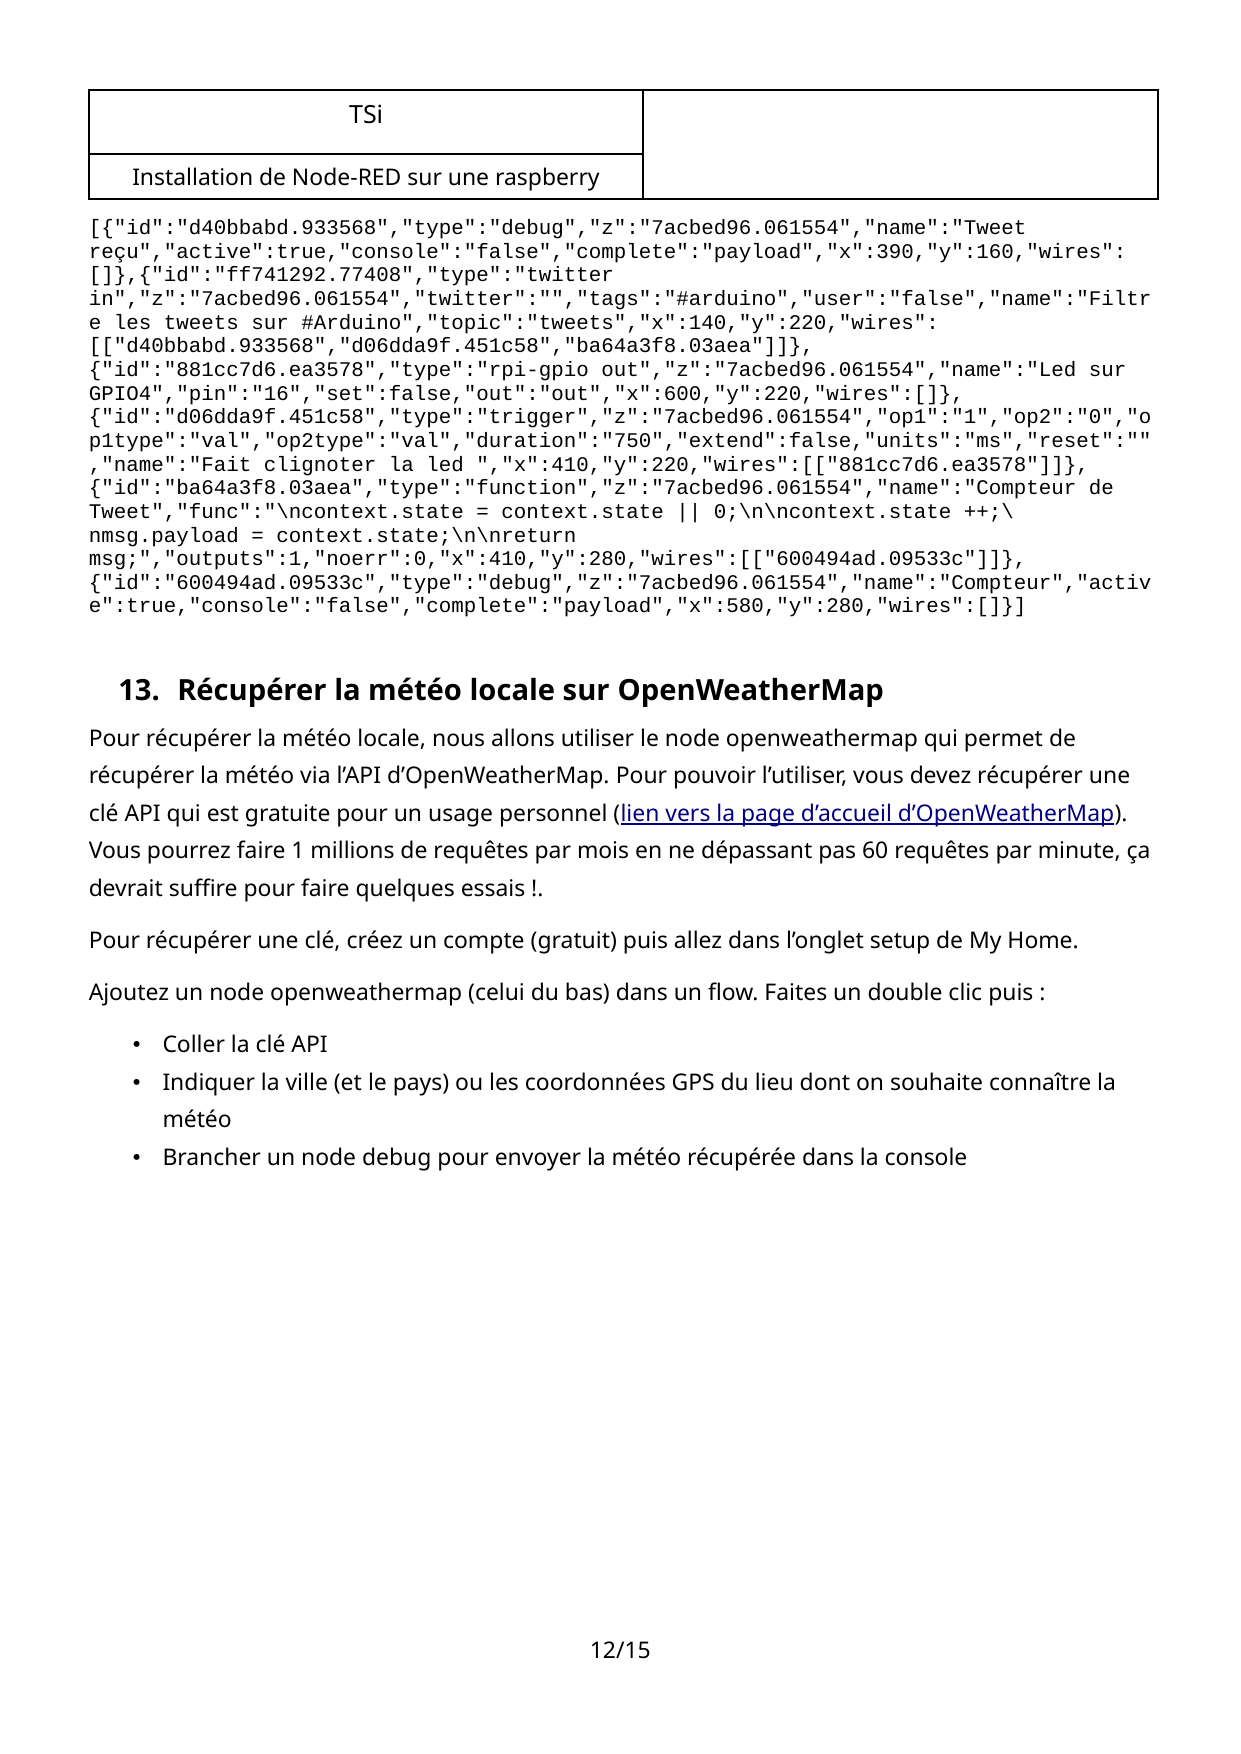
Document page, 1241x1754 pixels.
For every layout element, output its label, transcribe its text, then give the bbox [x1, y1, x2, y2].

list Coller la clé API [133, 1028, 1152, 1059]
subtitle Récupérer la météo locale sur OpenWeatherMap [118, 669, 1152, 709]
list Brancher un node debug pour envoyer la météo récupérée dans la console [133, 1140, 1152, 1172]
text [{"id":"d40bbabd.933568","type":"debug","z":"7acbed96.061554","name":"Tweet reçu","active":true,"console":"false","complete":"payload","x":390,"y":160,"wires":[]},{"id":"ff741292.77408","type":"twitter in","z":"7acbed96.061554","twitter":"","tags":"#arduino","user":"false","name":"Filtre les tweets sur #Arduino","topic":"tweets","x":140,"y":220,"wires":[["d40bbabd.933568","d06dda9f.451c58","ba64a3f8.03aea"]]},{"id":"881cc7d6.ea3578","type":"rpi-gpio out","z":"7acbed96.061554","name":"Led sur GPIO4","pin":"16","set":false,"out":"out","x":600,"y":220,"wires":[]},{"id":"d06dda9f.451c58","type":"trigger","z":"7acbed96.061554","op1":"1","op2":"0","op1type":"val","op2type":"val","duration":"750","extend":false,"units":"ms","reset":"","name":"Fait clignoter la led ","x":410,"y":220,"wires":[["881cc7d6.ea3578"]]},{"id":"ba64a3f8.03aea","type":"function","z":"7acbed96.061554","name":"Compteur de Tweet","func":"\ncontext.state = context.state || 0;\n\ncontext.state ++;\nmsg.payload = context.state;\n\nreturn msg;","outputs":1,"noerr":0,"x":410,"y":280,"wires":[["600494ad.09533c"]]},{"id":"600494ad.09533c","type":"debug","z":"7acbed96.061554","name":"Compteur","active":true,"console":"false","complete":"payload","x":580,"y":280,"wires":[]}] [88, 217, 1152, 619]
list Indiquer la ville (et le pays) ou les coordonnées GPS du lieu dont on souhaite connaître la météo [133, 1065, 1152, 1134]
text Pour récupérer une clé, créez un compte (gratuit) puis allez dans l’onglet setup de My Home. [88, 924, 1152, 955]
text Ajoutez un node openweathermap (celui du bas) dans un flow. Faites un double clic puis : [88, 976, 1152, 1007]
text Pour récupérer la météo locale, nous allons utiliser le node openweathermap qui permet de récupérer la météo via l’API d’OpenWeatherMap. Pour pouvoir l’utiliser, vous devez récupérer une clé API qui est gratuite pour un usage personnel (lien vers la page d’accueil d’OpenWeatherMap). Vous pourrez faire 1 millions de requêtes par mois en ne dépassant pas 60 requêtes par minute, ça devrait suffire pour faire quelques essais !. [88, 722, 1152, 903]
